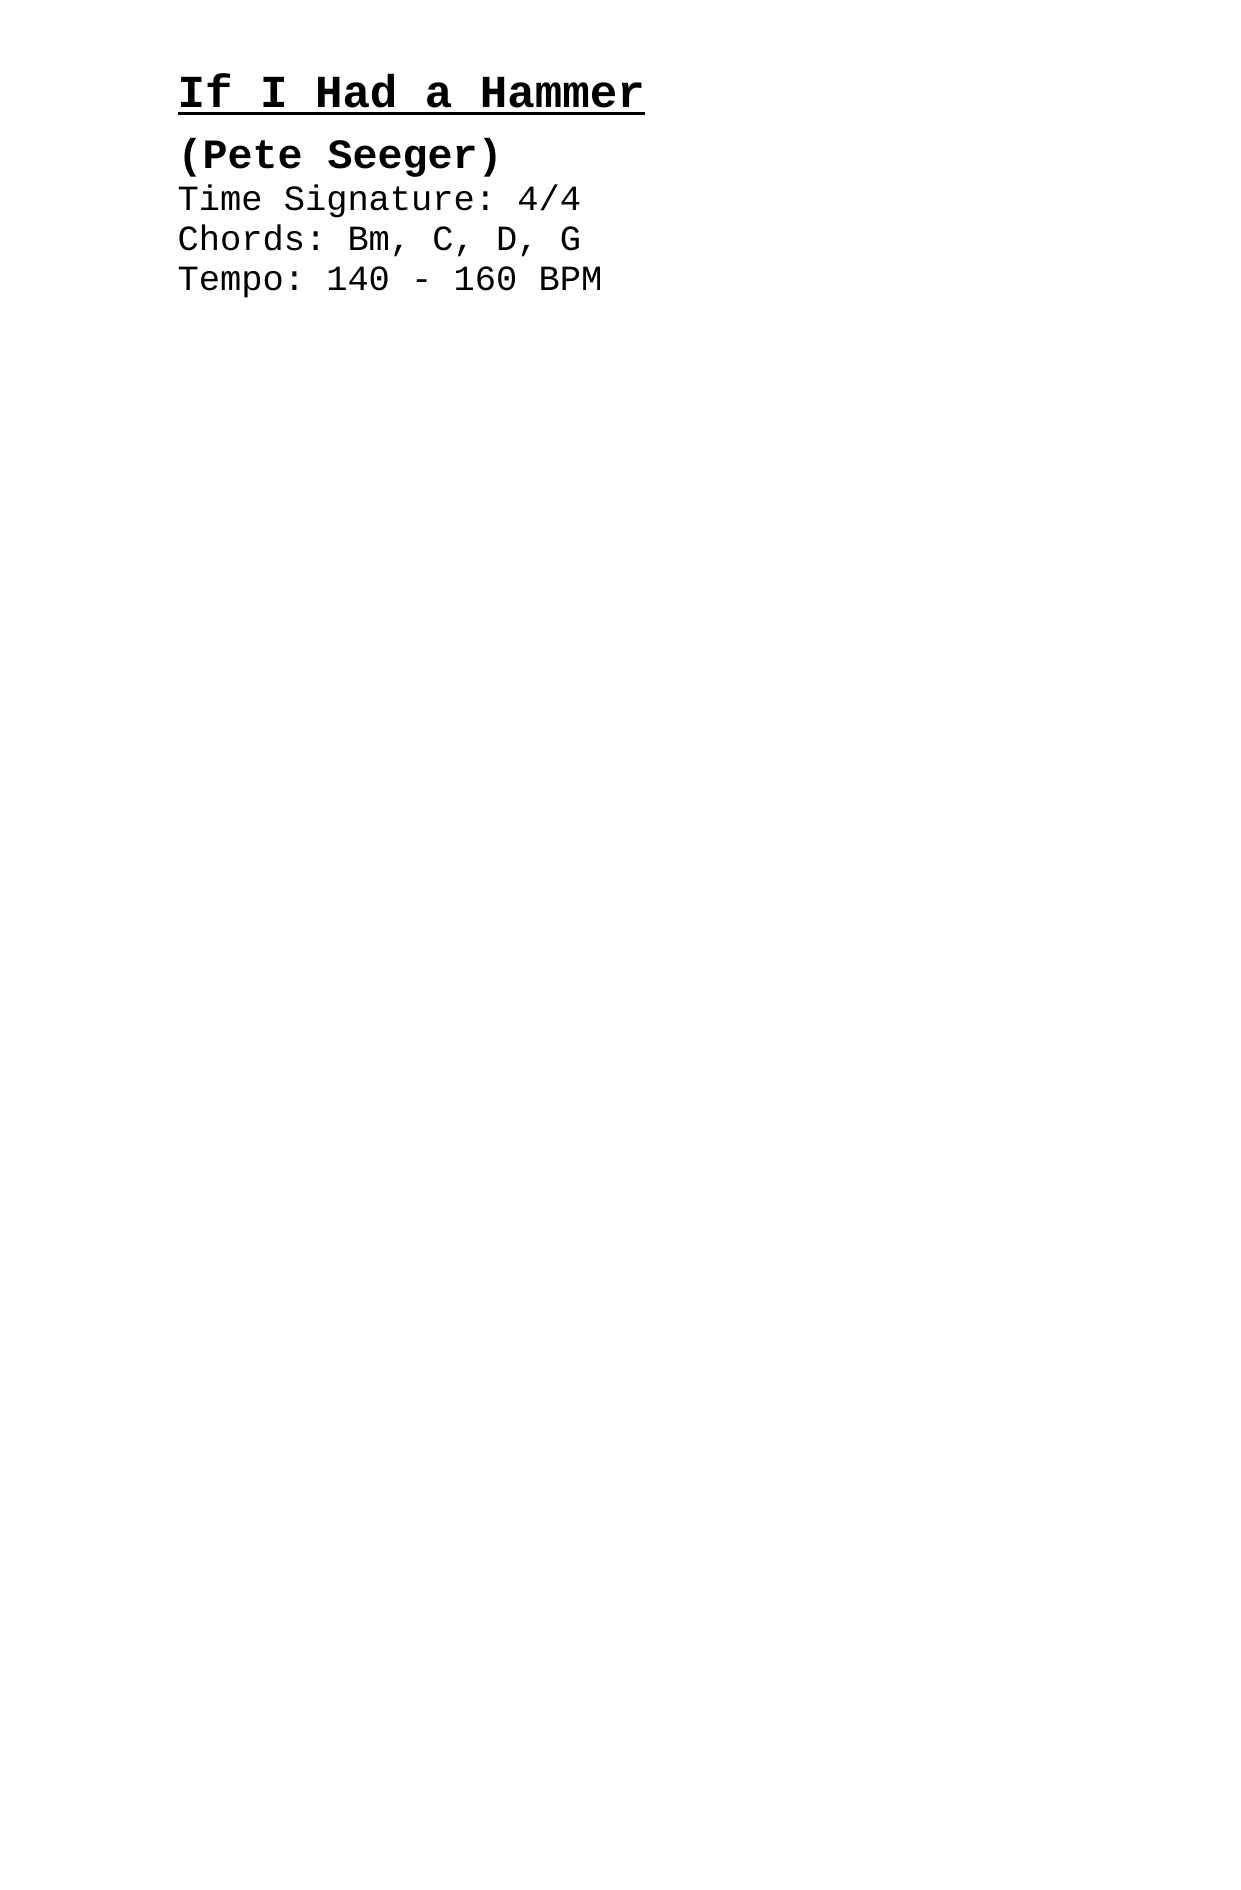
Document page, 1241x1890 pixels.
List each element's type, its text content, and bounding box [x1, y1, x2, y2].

subtitle If I Had a Hammer [177, 69, 1196, 121]
text Tempo: 140 - 160 BPM [177, 261, 1196, 301]
text Time Signature: 4/4 [177, 181, 1196, 221]
subtitle (Pete Seeger) [177, 134, 1196, 181]
text Chords: Bm, C, D, G [177, 221, 1196, 261]
